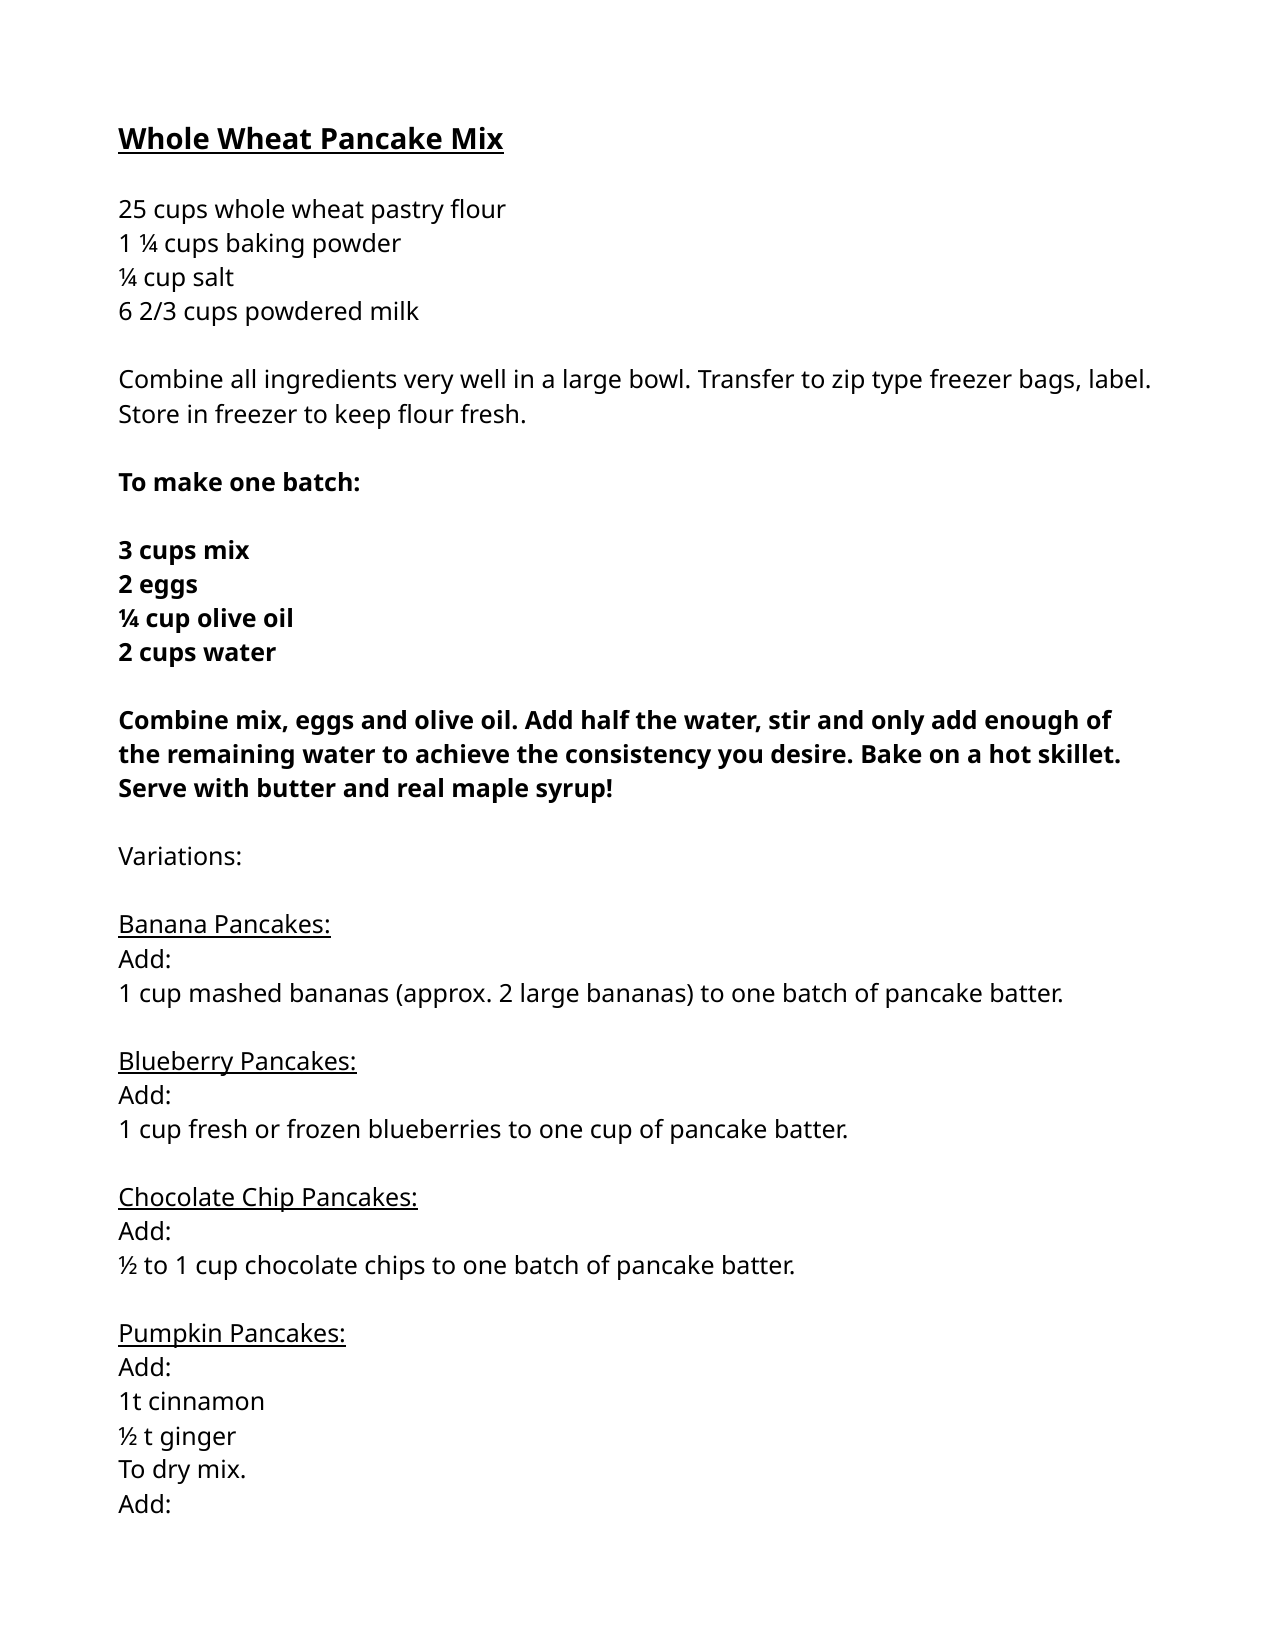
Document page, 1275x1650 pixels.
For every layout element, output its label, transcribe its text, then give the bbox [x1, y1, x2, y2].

text Whole Wheat Pancake Mix 25 cups whole wheat pastry flour 1 ¼ cups baking powder ¼ cup salt 6 2/3 cups powdered milk Combine all ingredients very well in a large bowl. Transfer to zip type freezer bags, label. Store in freezer to keep flour fresh. To make one batch: 3 cups mix 2 eggs ¼ cup olive oil 2 cups water Combine mix, eggs and olive oil. Add half the water, stir and only add enough of the remaining water to achieve the consistency you desire. Bake on a hot skillet. Serve with butter and real maple syrup! Variations: Banana Pancakes: Add: 1 cup mashed bananas (approx. 2 large bananas) to one batch of pancake batter. Blueberry Pancakes: Add: 1 cup fresh or frozen blueberries to one cup of pancake batter. Chocolate Chip Pancakes: Add: ½ to 1 cup chocolate chips to one batch of pancake batter. Pumpkin Pancakes: Add: 1t cinnamon ½ t ginger To dry mix. Add: [118, 118, 1157, 1520]
